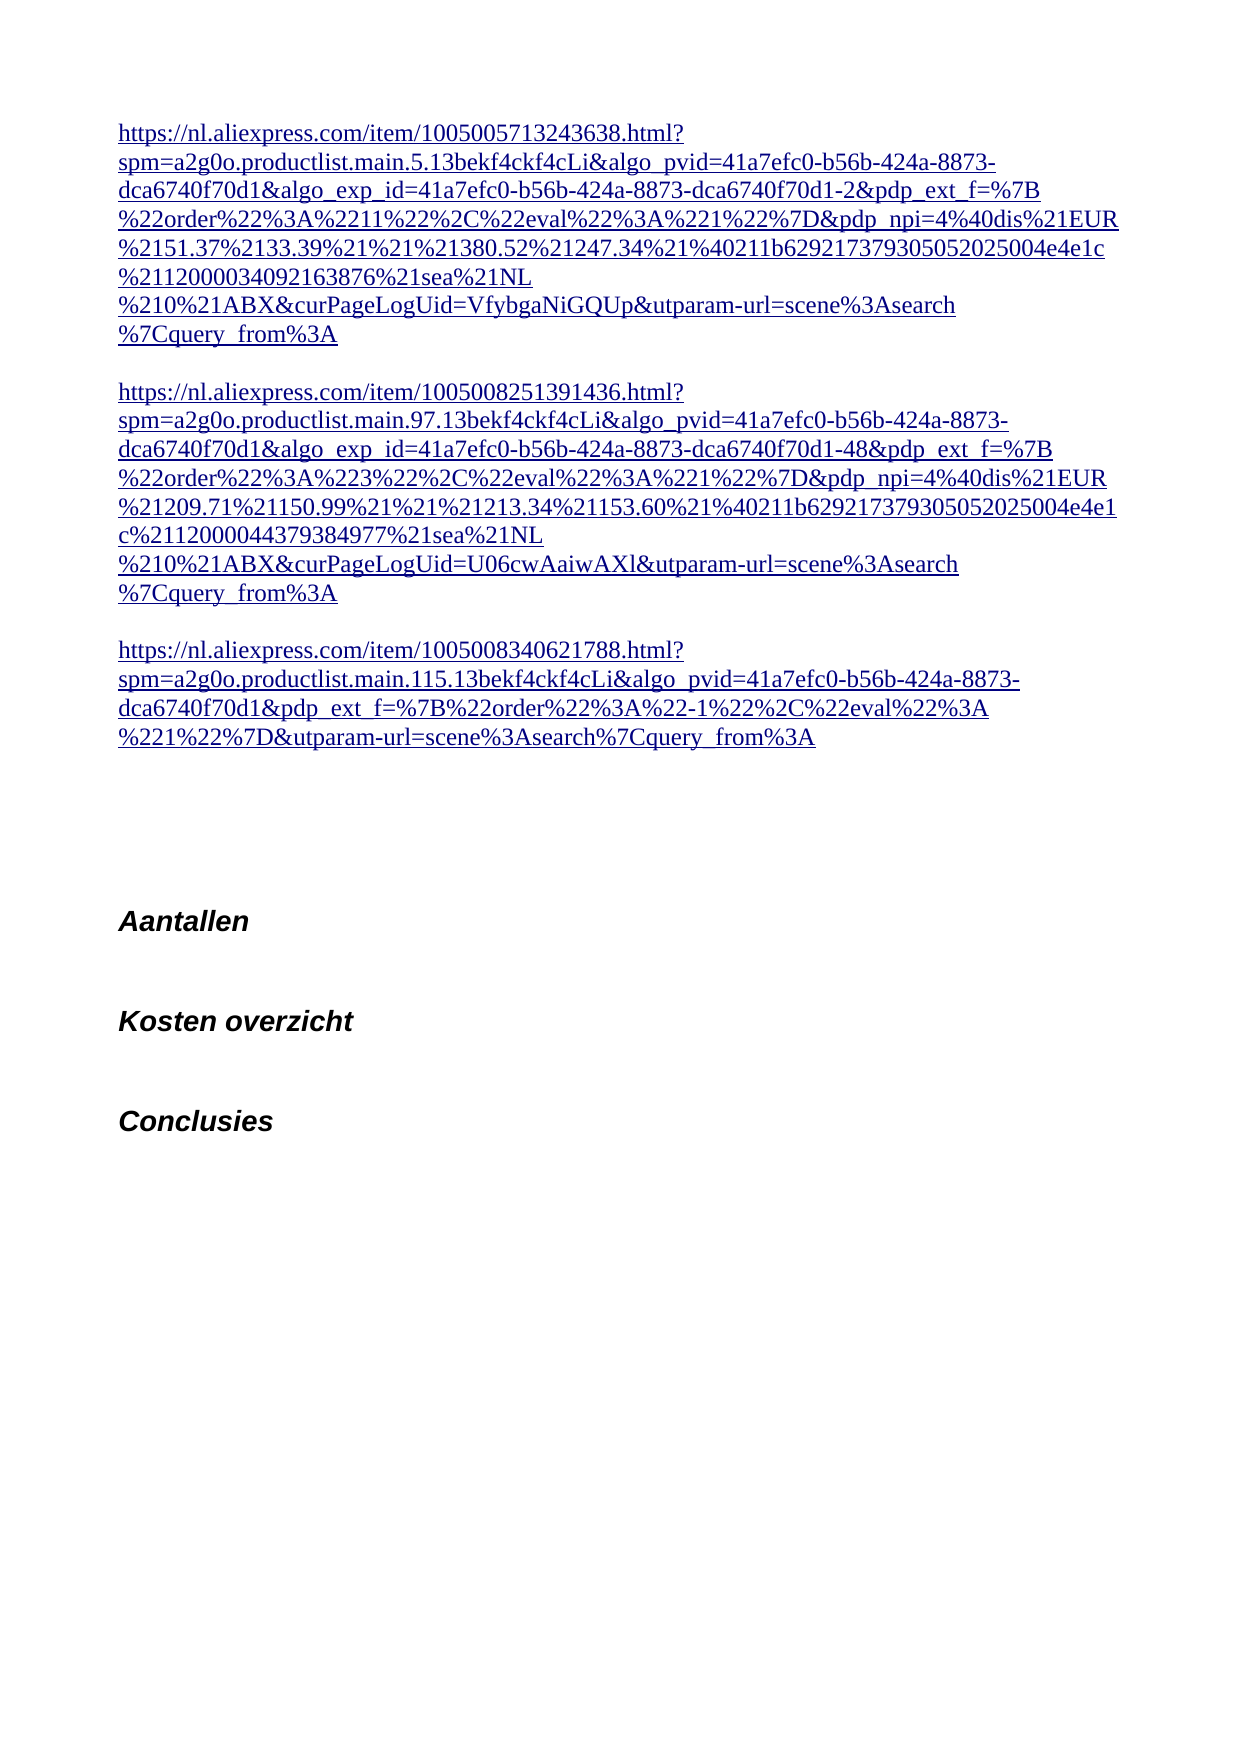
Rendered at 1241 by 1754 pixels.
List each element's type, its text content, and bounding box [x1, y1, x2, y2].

text https://nl.aliexpress.com/item/1005008340621788.html?spm=a2g0o.productlist.main.115.13bekf4ckf4cLi&algo_pvid=41a7efc0-b56b-424a-8873-dca6740f70d1&pdp_ext_f=%7B%22order%22%3A%22-1%22%2C%22eval%22%3A%221%22%7D&utparam-url=scene%3Asearch%7Cquery_from%3A [118, 636, 1122, 751]
subtitle Kosten overzicht [118, 1004, 1122, 1037]
text https://nl.aliexpress.com/item/1005005713243638.html?spm=a2g0o.productlist.main.5.13bekf4ckf4cLi&algo_pvid=41a7efc0-b56b-424a-8873-dca6740f70d1&algo_exp_id=41a7efc0-b56b-424a-8873-dca6740f70d1-2&pdp_ext_f=%7B%22order%22%3A%2211%22%2C%22eval%22%3A%221%22%7D&pdp_npi=4%40dis%21EUR%2151.37%2133.39%21%21%21380.52%21247.34%21%40211b629217379305052025004e4e1c%2112000034092163876%21sea%21NL%210%21ABX&curPageLogUid=VfybgaNiGQUp&utparam-url=scene%3Asearch%7Cquery_from%3A [118, 118, 1122, 348]
subtitle Conclusies [118, 1104, 1122, 1137]
subtitle Aantallen [118, 904, 1122, 938]
text https://nl.aliexpress.com/item/1005008251391436.html?spm=a2g0o.productlist.main.97.13bekf4ckf4cLi&algo_pvid=41a7efc0-b56b-424a-8873-dca6740f70d1&algo_exp_id=41a7efc0-b56b-424a-8873-dca6740f70d1-48&pdp_ext_f=%7B%22order%22%3A%223%22%2C%22eval%22%3A%221%22%7D&pdp_npi=4%40dis%21EUR%21209.71%21150.99%21%21%21213.34%21153.60%21%40211b629217379305052025004e4e1c%2112000044379384977%21sea%21NL%210%21ABX&curPageLogUid=U06cwAaiwAXl&utparam-url=scene%3Asearch%7Cquery_from%3A [118, 377, 1122, 607]
